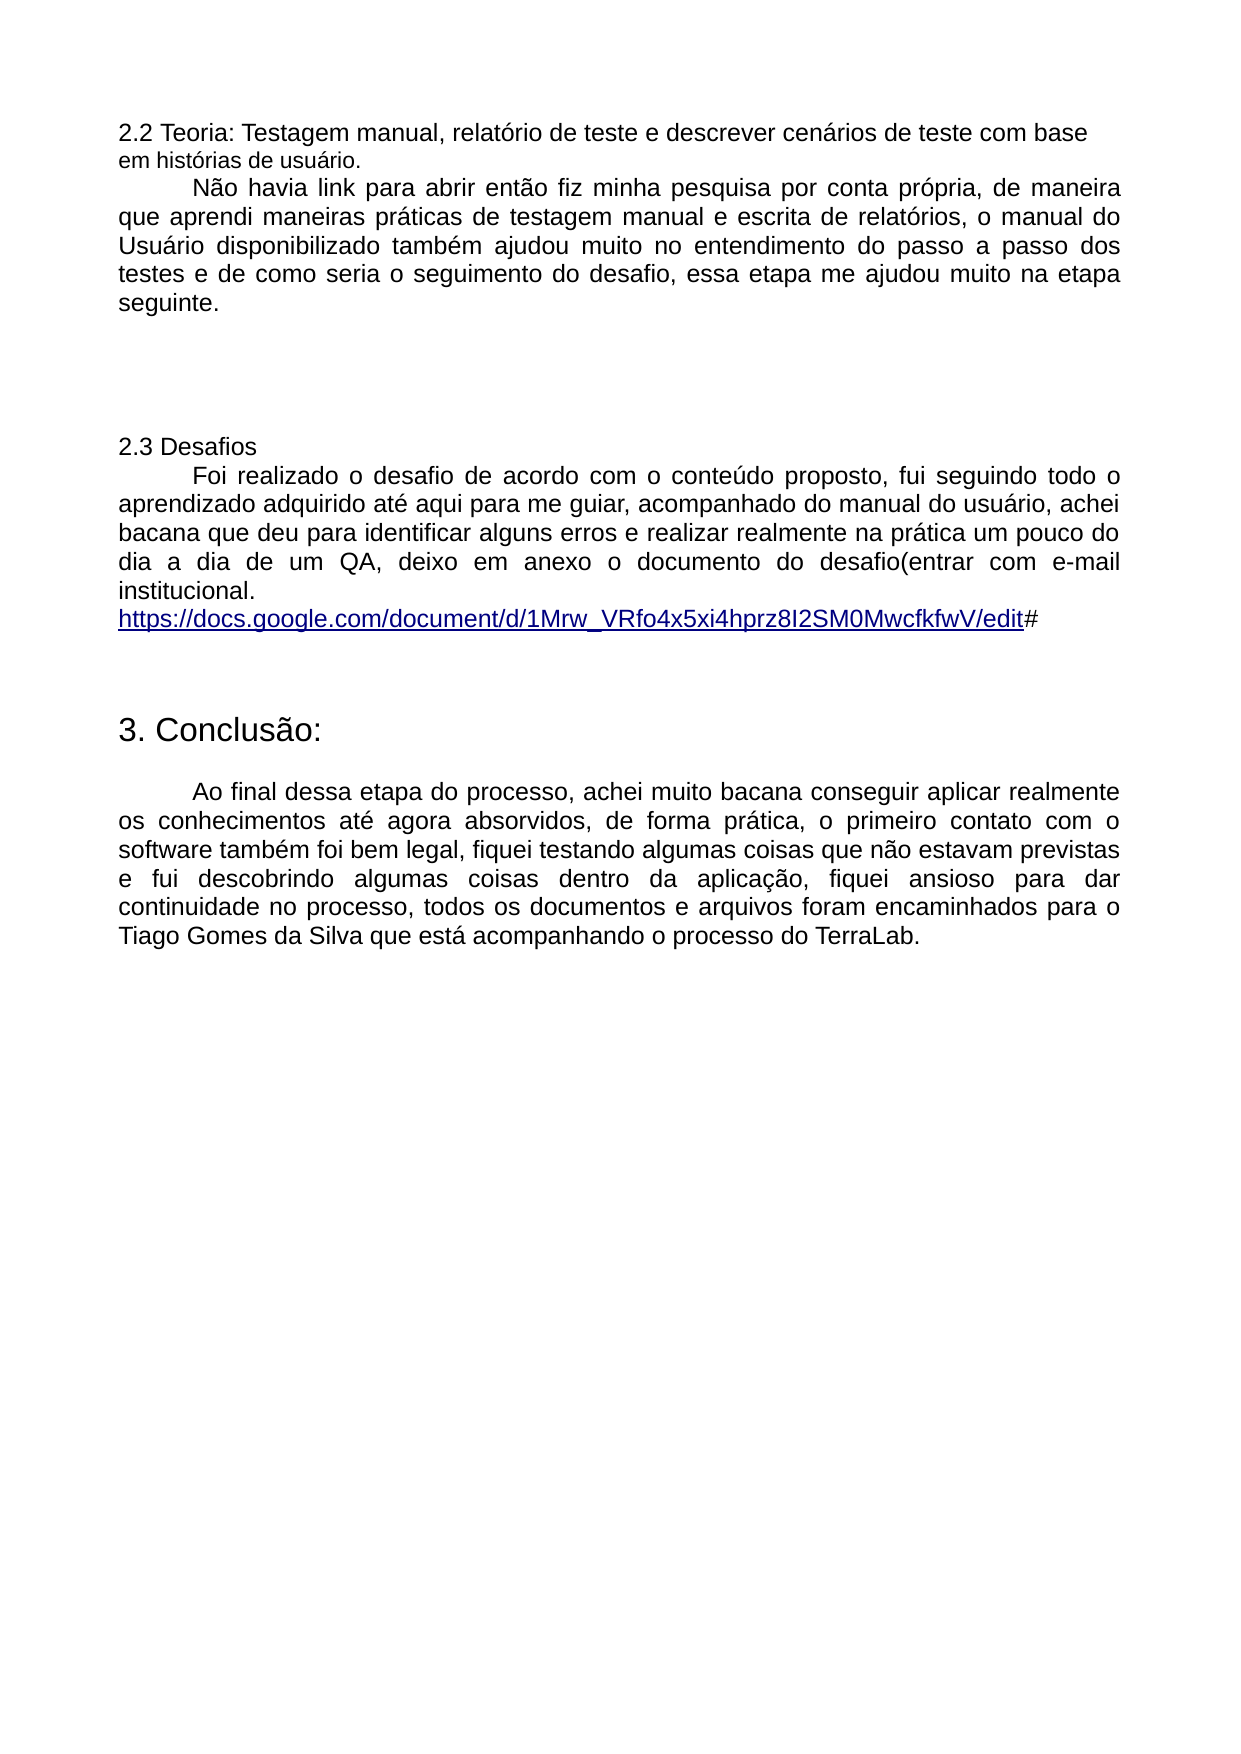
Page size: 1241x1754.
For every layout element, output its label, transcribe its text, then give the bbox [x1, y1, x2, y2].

text 2.3 Desafios [118, 432, 1122, 461]
text em histórias de usuário. [118, 147, 1122, 173]
text 2.2 Teoria: Testagem manual, relatório de teste e descrever cenários de teste com base [118, 118, 1122, 147]
text 3. Conclusão: [118, 710, 1122, 748]
text https://docs.google.com/document/d/1Mrw_VRfo4x5xi4hprz8I2SM0MwcfkfwV/edit# [118, 604, 1122, 633]
text Ao final dessa etapa do processo, achei muito bacana conseguir aplicar realmente os conhecimentos até agora absorvidos, de forma prática, o primeiro contato com o software também foi bem legal, fiquei testando algumas coisas que não estavam previstas e fui descobrindo algumas coisas dentro da aplicação, fiquei ansioso para dar continuidade no processo, todos os documentos e arquivos foram encaminhados para o Tiago Gomes da Silva que está acompanhando o processo do TerraLab. [118, 777, 1122, 950]
text Foi realizado o desafio de acordo com o conteúdo proposto, fui seguindo todo o aprendizado adquirido até aqui para me guiar, acompanhado do manual do usuário, achei bacana que deu para identificar alguns erros e realizar realmente na prática um pouco do dia a dia de um QA, deixo em anexo o documento do desafio(entrar com e-mail institucional. [118, 461, 1122, 604]
text Não havia link para abrir então fiz minha pesquisa por conta própria, de maneira que aprendi maneiras práticas de testagem manual e escrita de relatórios, o manual do Usuário disponibilizado também ajudou muito no entendimento do passo a passo dos testes e de como seria o seguimento do desafio, essa etapa me ajudou muito na etapa seguinte. [118, 173, 1122, 317]
